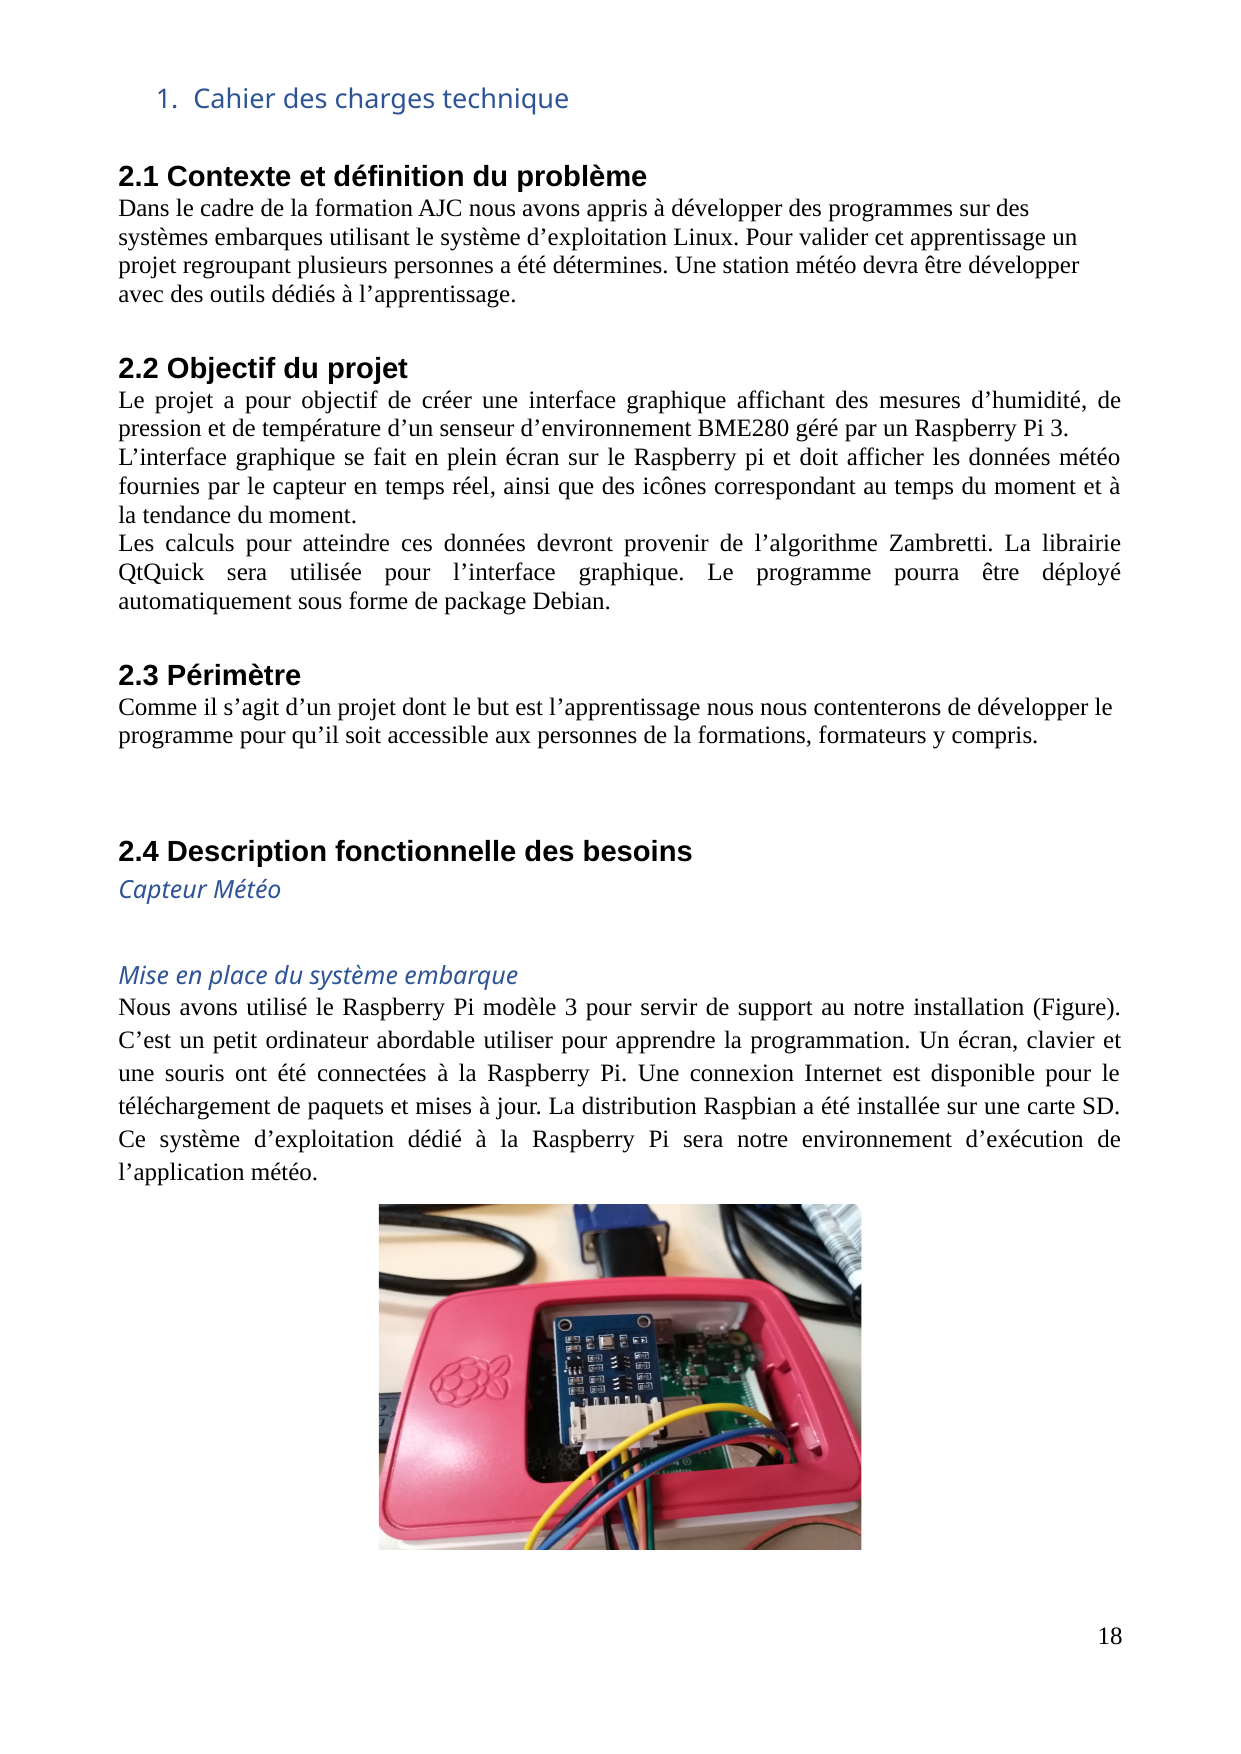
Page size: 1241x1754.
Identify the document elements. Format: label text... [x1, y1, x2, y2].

subtitle Mise en place du système embarque [118, 958, 1122, 992]
text Dans le cadre de la formation AJC nous avons appris à développer des programmes sur des systèmes embarques utilisant le système d’exploitation Linux. Pour valider cet apprentissage un projet regroupant plusieurs personnes a été détermines. Une station météo devra être développer avec des outils dédiés à l’apprentissage. [118, 193, 1122, 308]
picture [378, 1204, 862, 1550]
subtitle 2.2 Objectif du projet [118, 351, 1122, 385]
subtitle 2.4 Description fonctionnelle des besoins [118, 833, 1122, 867]
text Le projet a pour objectif de créer une interface graphique affichant des mesures d’humidité, de pression et de température d’un senseur d’environnement BME280 géré par un Raspberry Pi 3. [118, 385, 1122, 442]
subtitle Capteur Météo [118, 871, 1122, 905]
subtitle 2.1 Contexte et définition du problème [118, 159, 1122, 193]
text Nous avons utilisé le Raspberry Pi modèle 3 pour servir de support au notre installation (Figure). C’est un petit ordinateur abordable utiliser pour apprendre la programmation. Un écran, clavier et une souris ont été connectées à la Raspberry Pi. Une connexion Internet est disponible pour le téléchargement de paquets et mises à jour. La distribution Raspbian a été installée sur une carte SD. Ce système d’exploitation dédié à la Raspberry Pi sera notre environnement d’exécution de l’application météo. [118, 992, 1122, 1186]
text Comme il s’agit d’un projet dont le but est l’apprentissage nous nous contenterons de développer le programme pour qu’il soit accessible aux personnes de la formations, formateurs y compris. [118, 692, 1122, 749]
text L’interface graphique se fait en plein écran sur le Raspberry pi et doit afficher les données météo fournies par le capteur en temps réel, ainsi que des icônes correspondant au temps du moment et à la tendance du moment. [118, 442, 1122, 528]
text Les calculs pour atteindre ces données devront provenir de l’algorithme Zambretti. La librairie QtQuick sera utilisée pour l’interface graphique. Le programme pourra être déployé automatiquement sous forme de package Debian. [118, 528, 1122, 615]
subtitle Cahier des charges technique [156, 79, 1122, 116]
subtitle 2.3 Périmètre [118, 658, 1122, 692]
